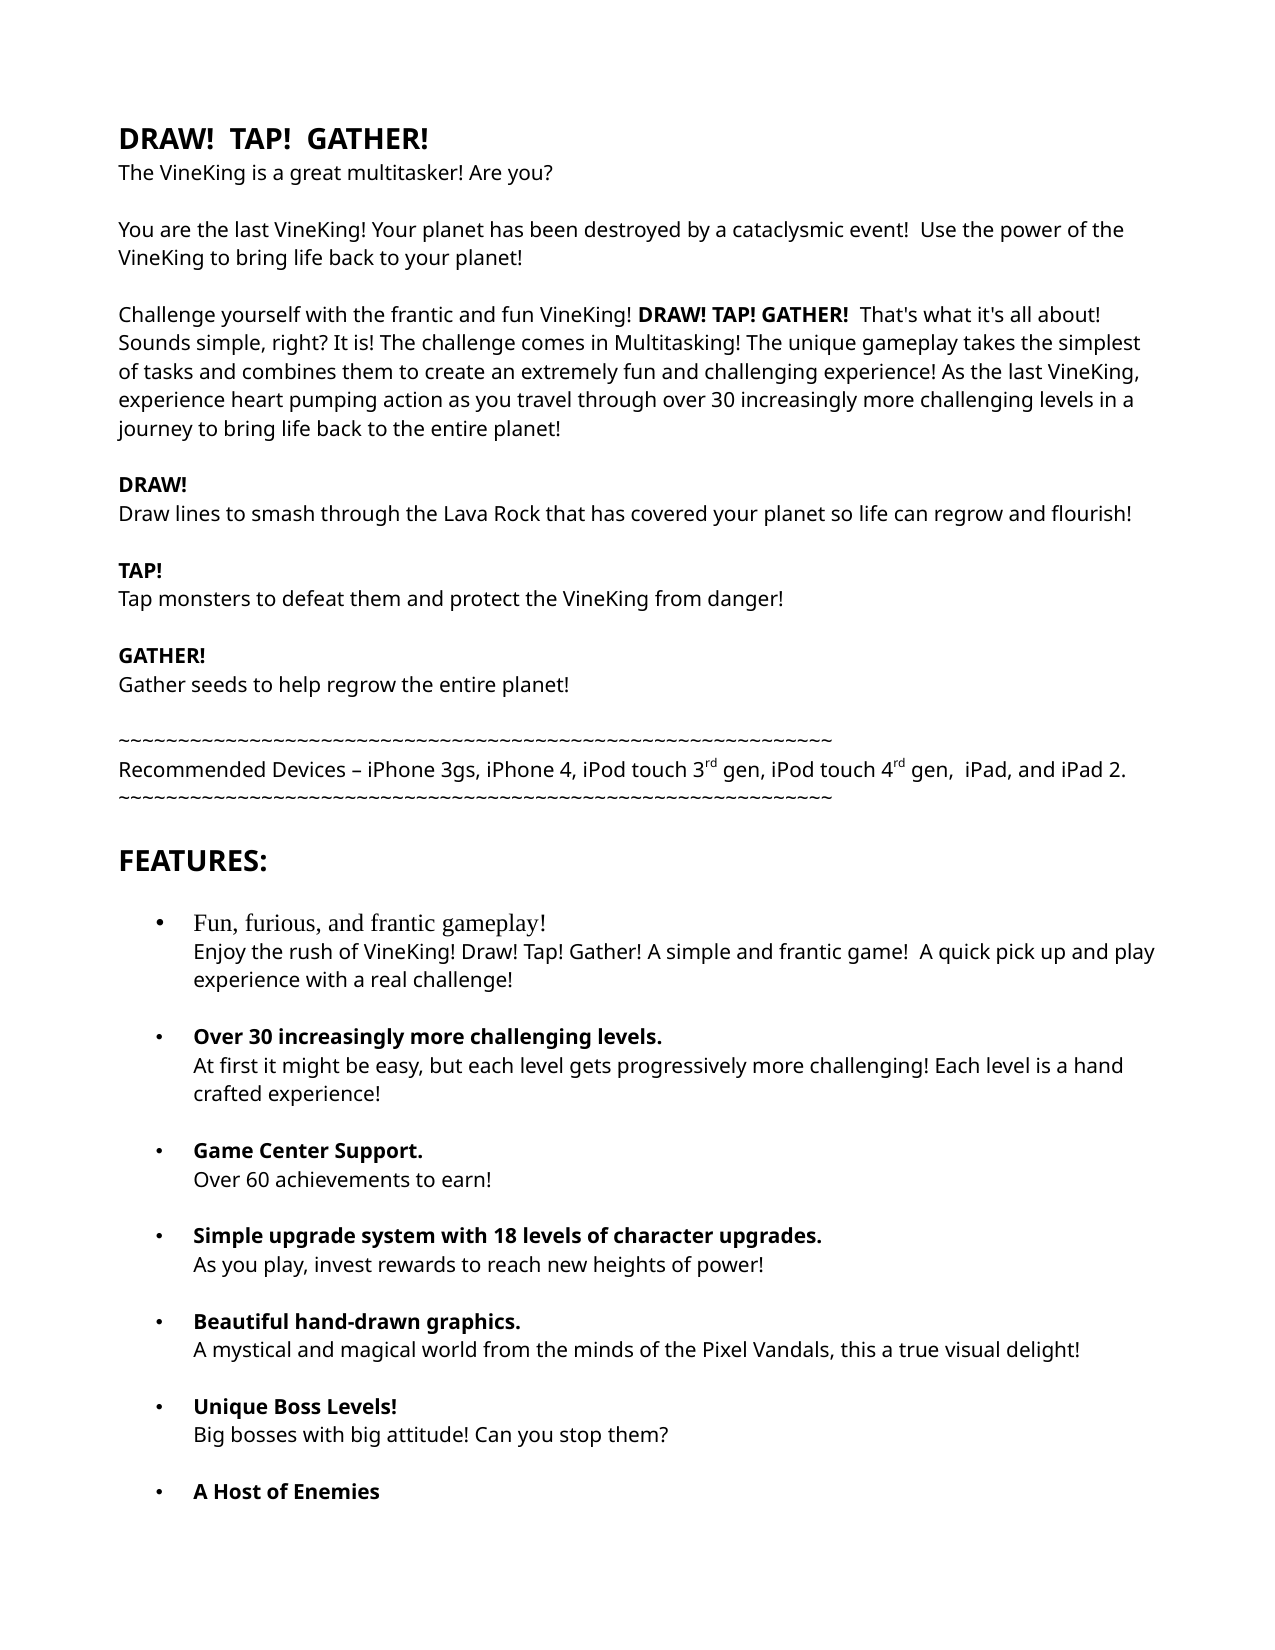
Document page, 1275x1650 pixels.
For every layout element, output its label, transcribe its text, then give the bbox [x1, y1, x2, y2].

text DRAW! TAP! GATHER! [118, 118, 1157, 158]
text Recommended Devices – iPhone 3gs, iPhone 4, iPod touch 3rd gen, iPod touch 4rd gen, iPad, and iPad 2. [118, 755, 1157, 783]
text ~~~~~~~~~~~~~~~~~~~~~~~~~~~~~~~~~~~~~~~~~~~~~~~~~~~~~~~~~~~~ [118, 727, 1157, 755]
list Over 60 achievements to earn! [156, 1165, 1157, 1193]
list Simple upgrade system with 18 levels of character upgrades. [156, 1222, 1157, 1250]
text Challenge yourself with the frantic and fun VineKing! DRAW! TAP! GATHER! That's what it's all about! Sounds simple, right? It is! The challenge comes in Multitasking! The unique gameplay takes the simplest of tasks and combines them to create an extremely fun and challenging experience! As the last VineKing, experience heart pumping action as you travel through over 30 increasingly more challenging levels in a journey to bring life back to the entire planet! [118, 300, 1157, 442]
text You are the last VineKing! Your planet has been destroyed by a cataclysmic event! Use the power of the VineKing to bring life back to your planet! [118, 215, 1157, 272]
list Beautiful hand-drawn graphics. [156, 1307, 1157, 1335]
text The VineKing is a great multitasker! Are you? [118, 158, 1157, 186]
text Tap monsters to defeat them and protect the VineKing from danger! [118, 584, 1157, 613]
list A mystical and magical world from the minds of the Pixel Vandals, this a true visual delight! [156, 1335, 1157, 1364]
text Draw lines to smash through the Lava Rock that has covered your planet so life can regrow and flourish! [118, 499, 1157, 527]
text TAP! [118, 556, 1157, 584]
list Big bosses with big attitude! Can you stop them? [156, 1421, 1157, 1449]
text FEATURES: [118, 840, 1157, 880]
text ~~~~~~~~~~~~~~~~~~~~~~~~~~~~~~~~~~~~~~~~~~~~~~~~~~~~~~~~~~~~ [118, 783, 1157, 812]
list Fun, furious, and frantic gameplay! [156, 908, 1157, 937]
text DRAW! [118, 471, 1157, 499]
list As you play, invest rewards to reach new heights of power! [156, 1250, 1157, 1278]
text Gather seeds to help regrow the entire planet! [118, 670, 1157, 698]
list Unique Boss Levels! [156, 1392, 1157, 1421]
list Game Center Support. [156, 1136, 1157, 1165]
list Over 30 increasingly more challenging levels. [156, 1022, 1157, 1051]
list At first it might be easy, but each level gets progressively more challenging! Each level is a hand crafted experience! [156, 1051, 1157, 1108]
list Enjoy the rush of VineKing! Draw! Tap! Gather! A simple and frantic game! A quick pick up and play experience with a real challenge! [156, 937, 1157, 994]
text GATHER! [118, 641, 1157, 670]
list A Host of Enemies [156, 1477, 1157, 1506]
